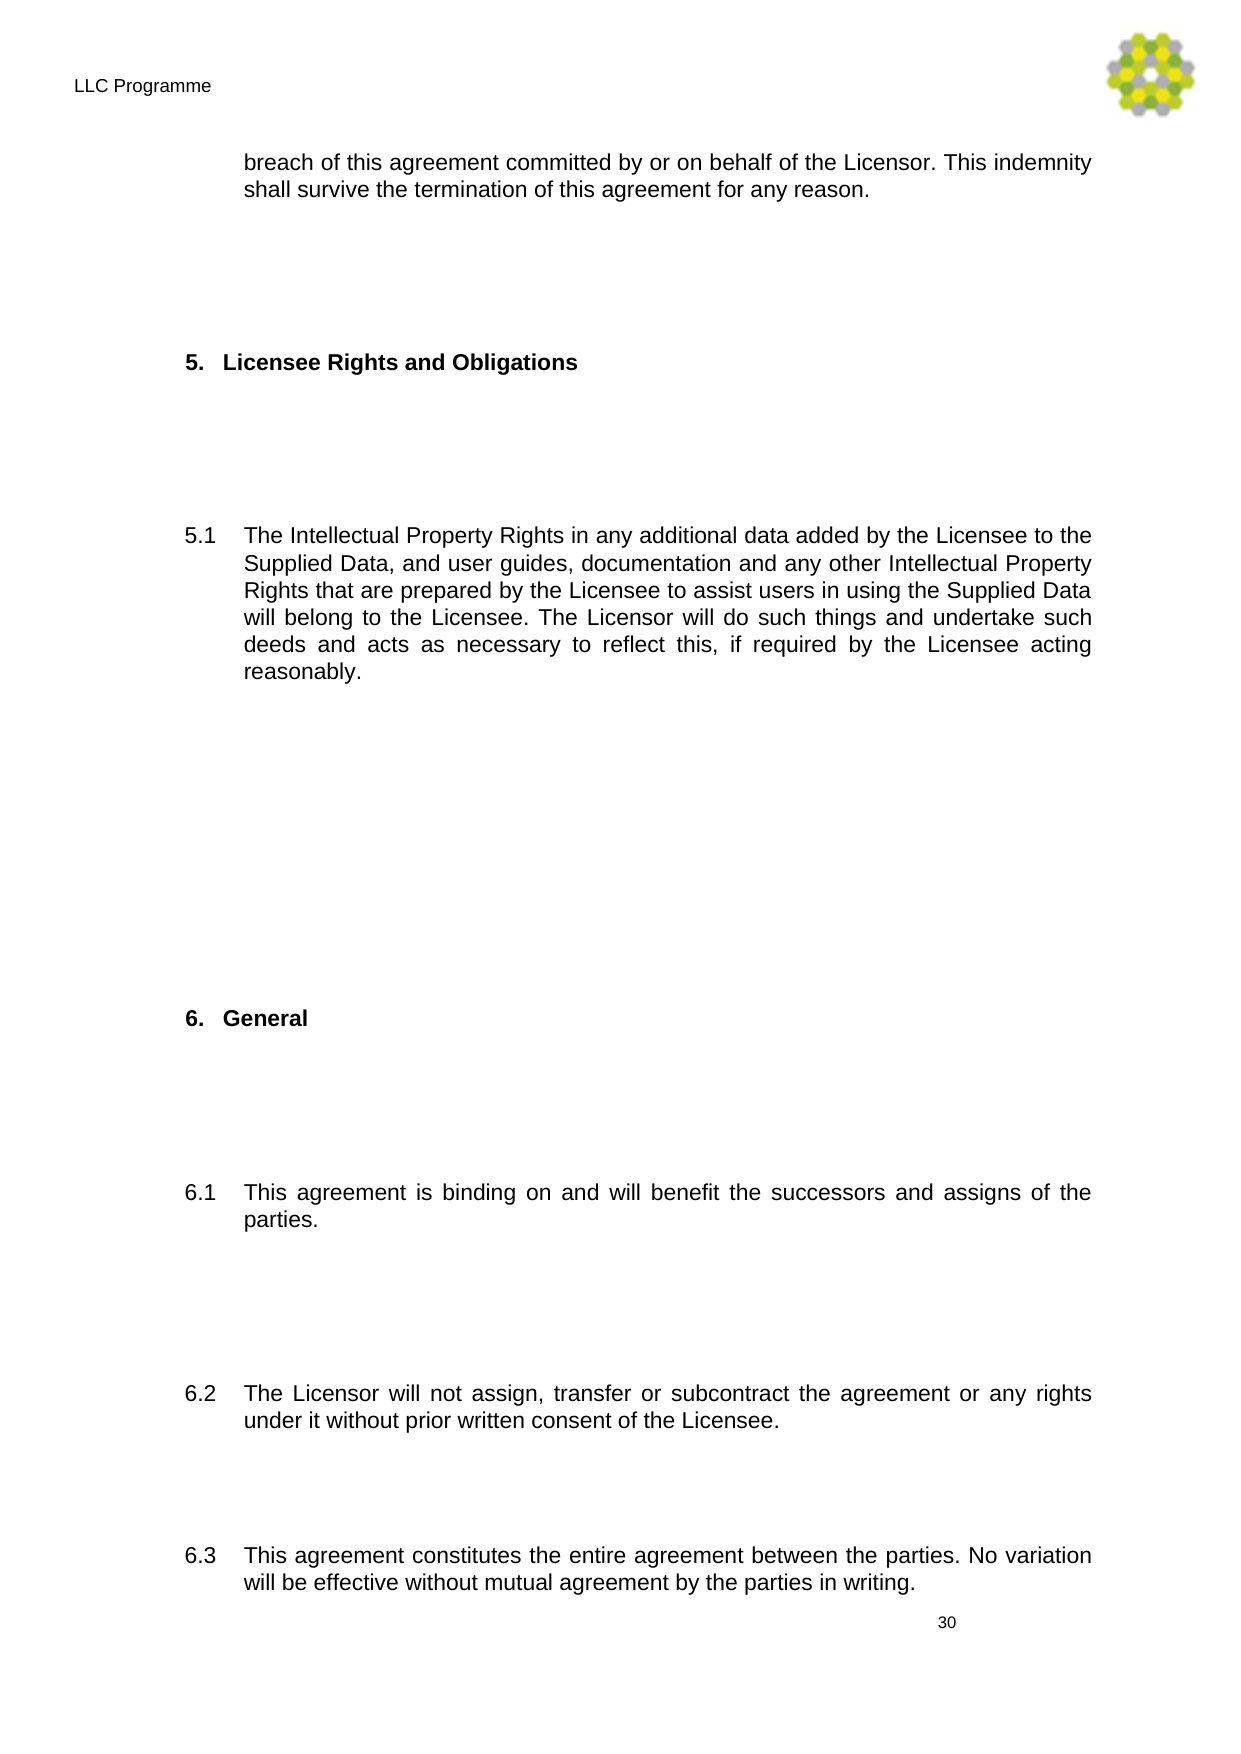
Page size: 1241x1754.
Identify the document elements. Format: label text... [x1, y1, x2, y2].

list The Intellectual Property Rights in any additional data added by the Licensee to the Supplied Data, and user guides, documentation and any other Intellectual Property Rights that are prepared by the Licensee to assist users in using the Supplied Data will belong to the Licensee. The Licensor will do such things and undertake such deeds and acts as necessary to reflect this, if required by the Licensee acting reasonably. [184, 522, 1092, 684]
list This agreement is binding on and will benefit the successors and assigns of the parties. [184, 1178, 1092, 1232]
list Licensee Rights and Obligations [185, 349, 1092, 375]
list The Licensor will not assign, transfer or subcontract the agreement or any rights under it without prior written consent of the Licensee. [184, 1379, 1092, 1433]
list breach of this agreement committed by or on behalf of the Licensor. This indemnity shall survive the termination of this agreement for any reason. [184, 148, 1092, 202]
list This agreement constitutes the entire agreement between the parties. No variation will be effective without mutual agreement by the parties in writing. [184, 1541, 1092, 1596]
list General [185, 1005, 1092, 1032]
